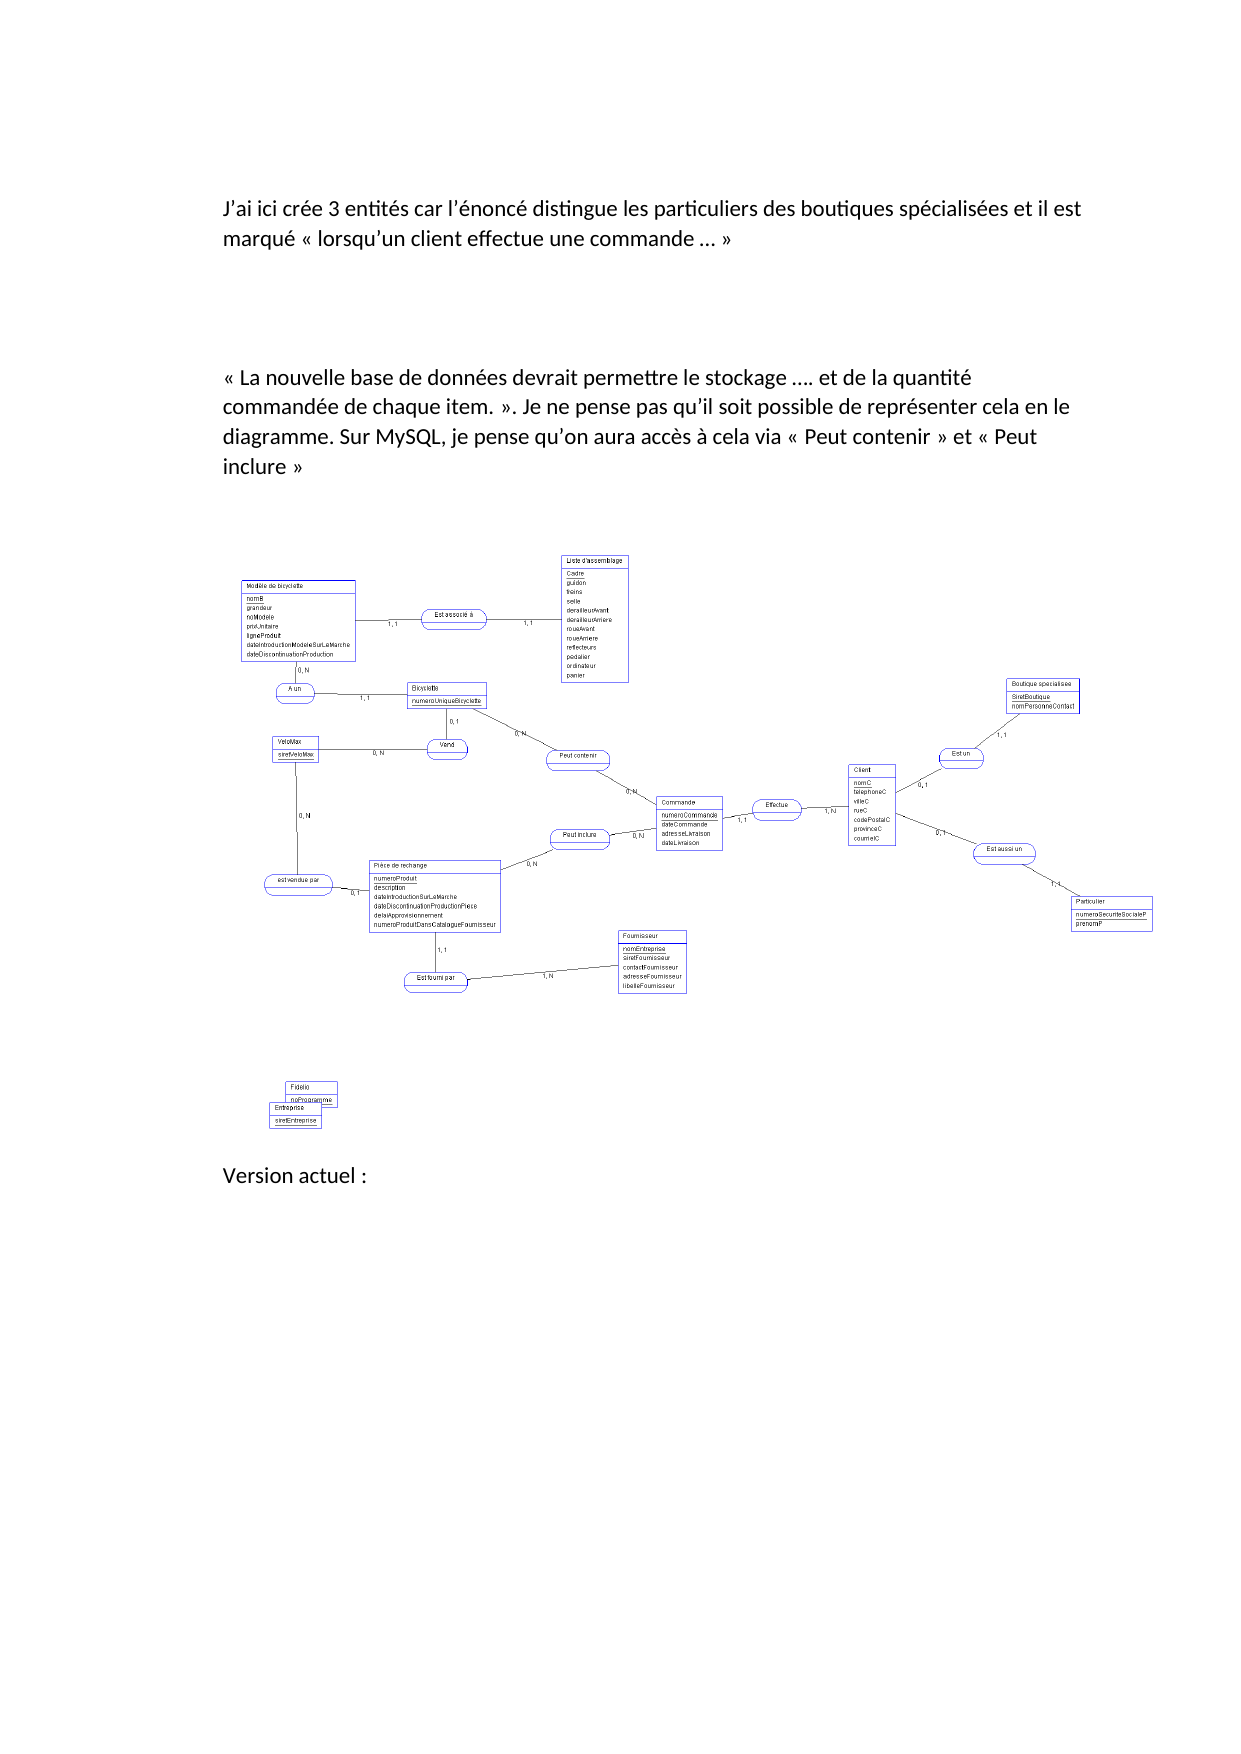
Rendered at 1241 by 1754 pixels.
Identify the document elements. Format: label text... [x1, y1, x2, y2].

list « La nouvelle base de données devrait permettre le stockage …. et de la quantité commandée de chaque item. ». Je ne pense pas qu’il soit possible de représenter cela en le diagramme. Sur MySQL, je pense qu’on aura accès à cela via « Peut contenir » et « Peut inclure » [223, 363, 1093, 480]
list J’ai ici crée 3 entités car l’énoncé distingue les particuliers des boutiques spécialisées et il est marqué « lorsqu’un client effectue une commande … » [223, 194, 1093, 252]
list Version actuel : [223, 1161, 1093, 1189]
